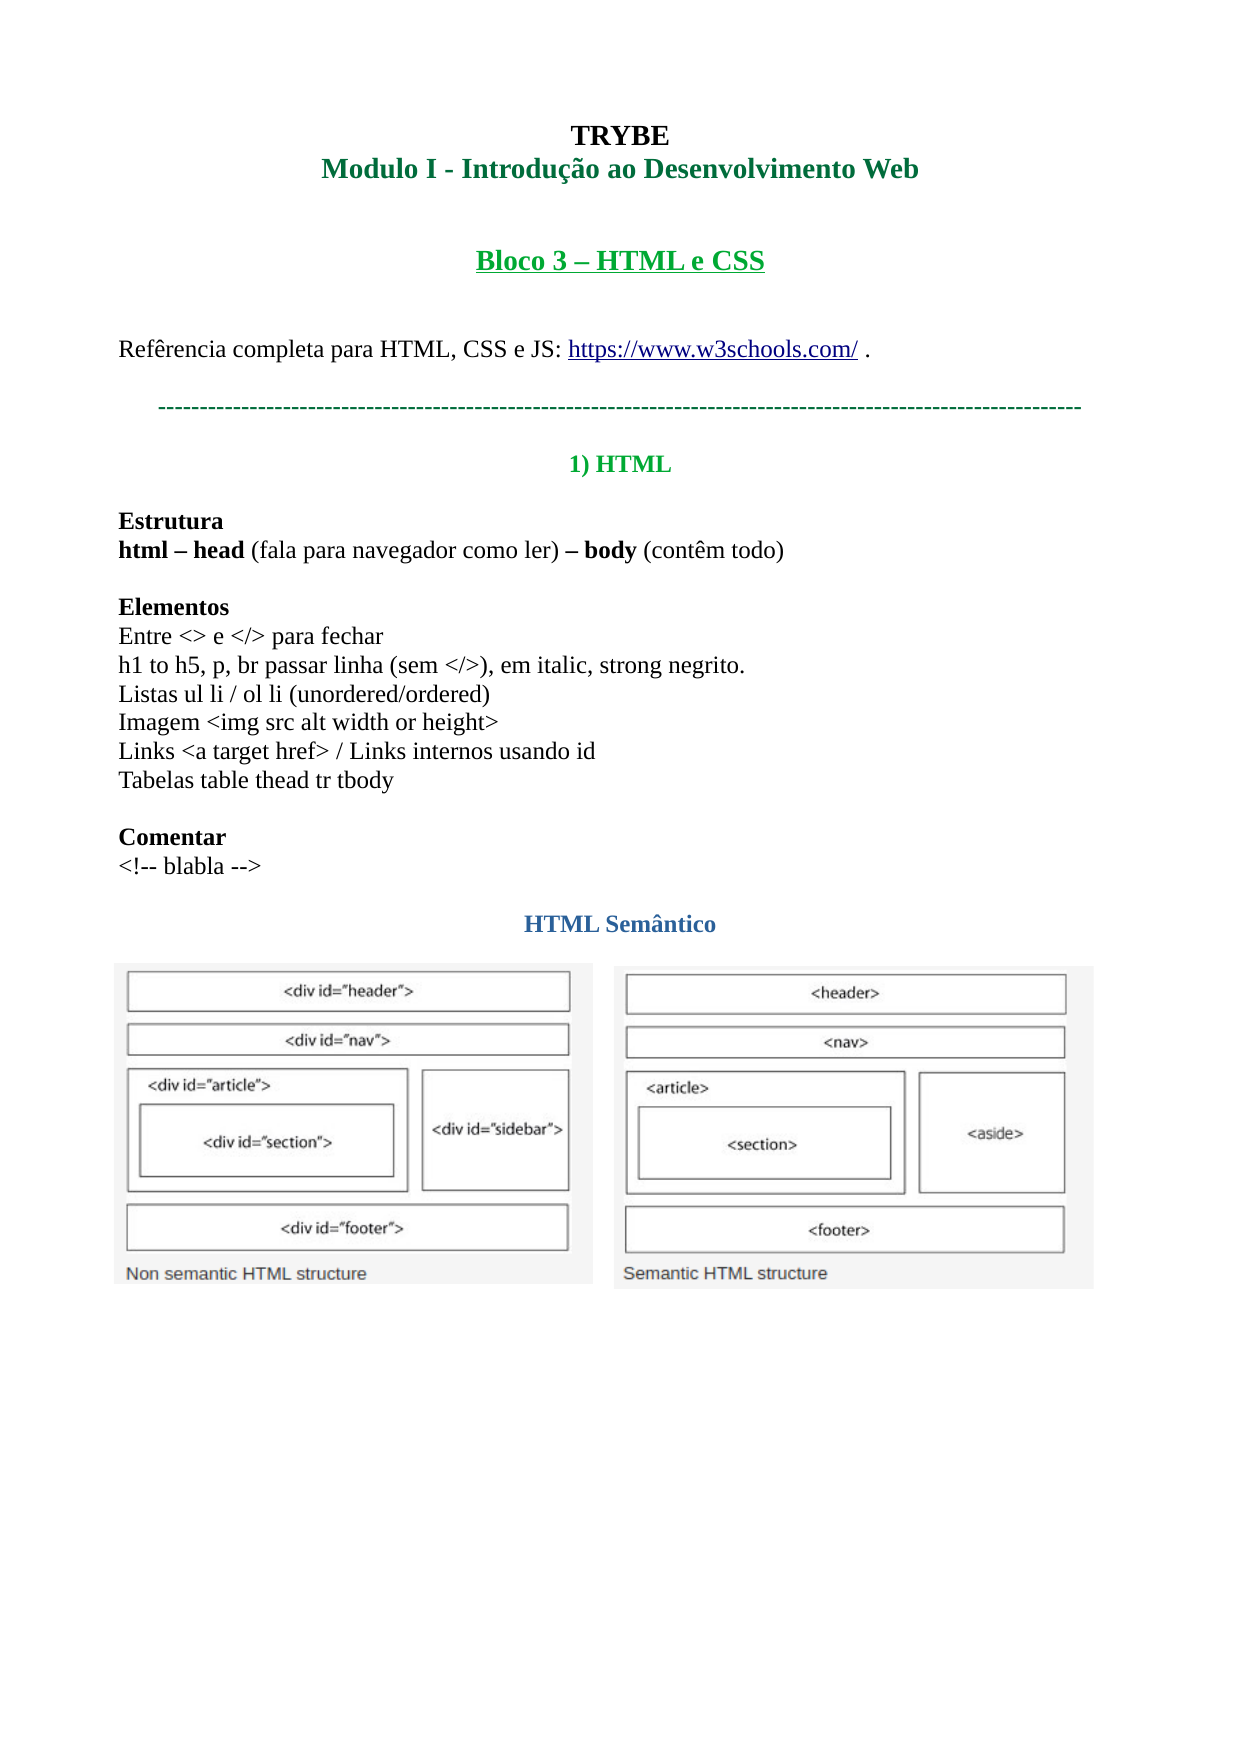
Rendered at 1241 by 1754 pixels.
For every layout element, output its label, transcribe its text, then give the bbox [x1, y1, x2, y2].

text Bloco 3 – HTML e CSS [118, 243, 1122, 276]
picture [613, 966, 1094, 1289]
text <!-- blabla --> [118, 851, 1122, 880]
text h1 to h5, p, br passar linha (sem </>), em italic, strong negrito. [118, 650, 1122, 679]
text Elementos [118, 592, 1122, 621]
text Listas ul li / ol li (unordered/ordered) [118, 679, 1122, 707]
text TRYBE [118, 118, 1122, 152]
text --------------------------------------------------------------------------------------------------------------- [118, 391, 1122, 420]
picture [113, 963, 593, 1284]
text Links <a target href> / Links internos usando id [118, 736, 1122, 765]
text Entre <> e </> para fechar [118, 621, 1122, 650]
text Modulo I - Introdução ao Desenvolvimento Web [118, 152, 1122, 185]
text Imagem <img src alt width or height> [118, 707, 1122, 736]
text Tabelas table thead tr tbody [118, 765, 1122, 794]
text Refêrencia completa para HTML, CSS e JS: https://www.w3schools.com/ . [118, 334, 1122, 362]
text Comentar [118, 822, 1122, 851]
text html – head (fala para navegador como ler) – body (contêm todo) [118, 535, 1122, 564]
text HTML Semântico [118, 909, 1122, 937]
text Estrutura [118, 506, 1122, 535]
text 1) HTML [118, 449, 1122, 477]
